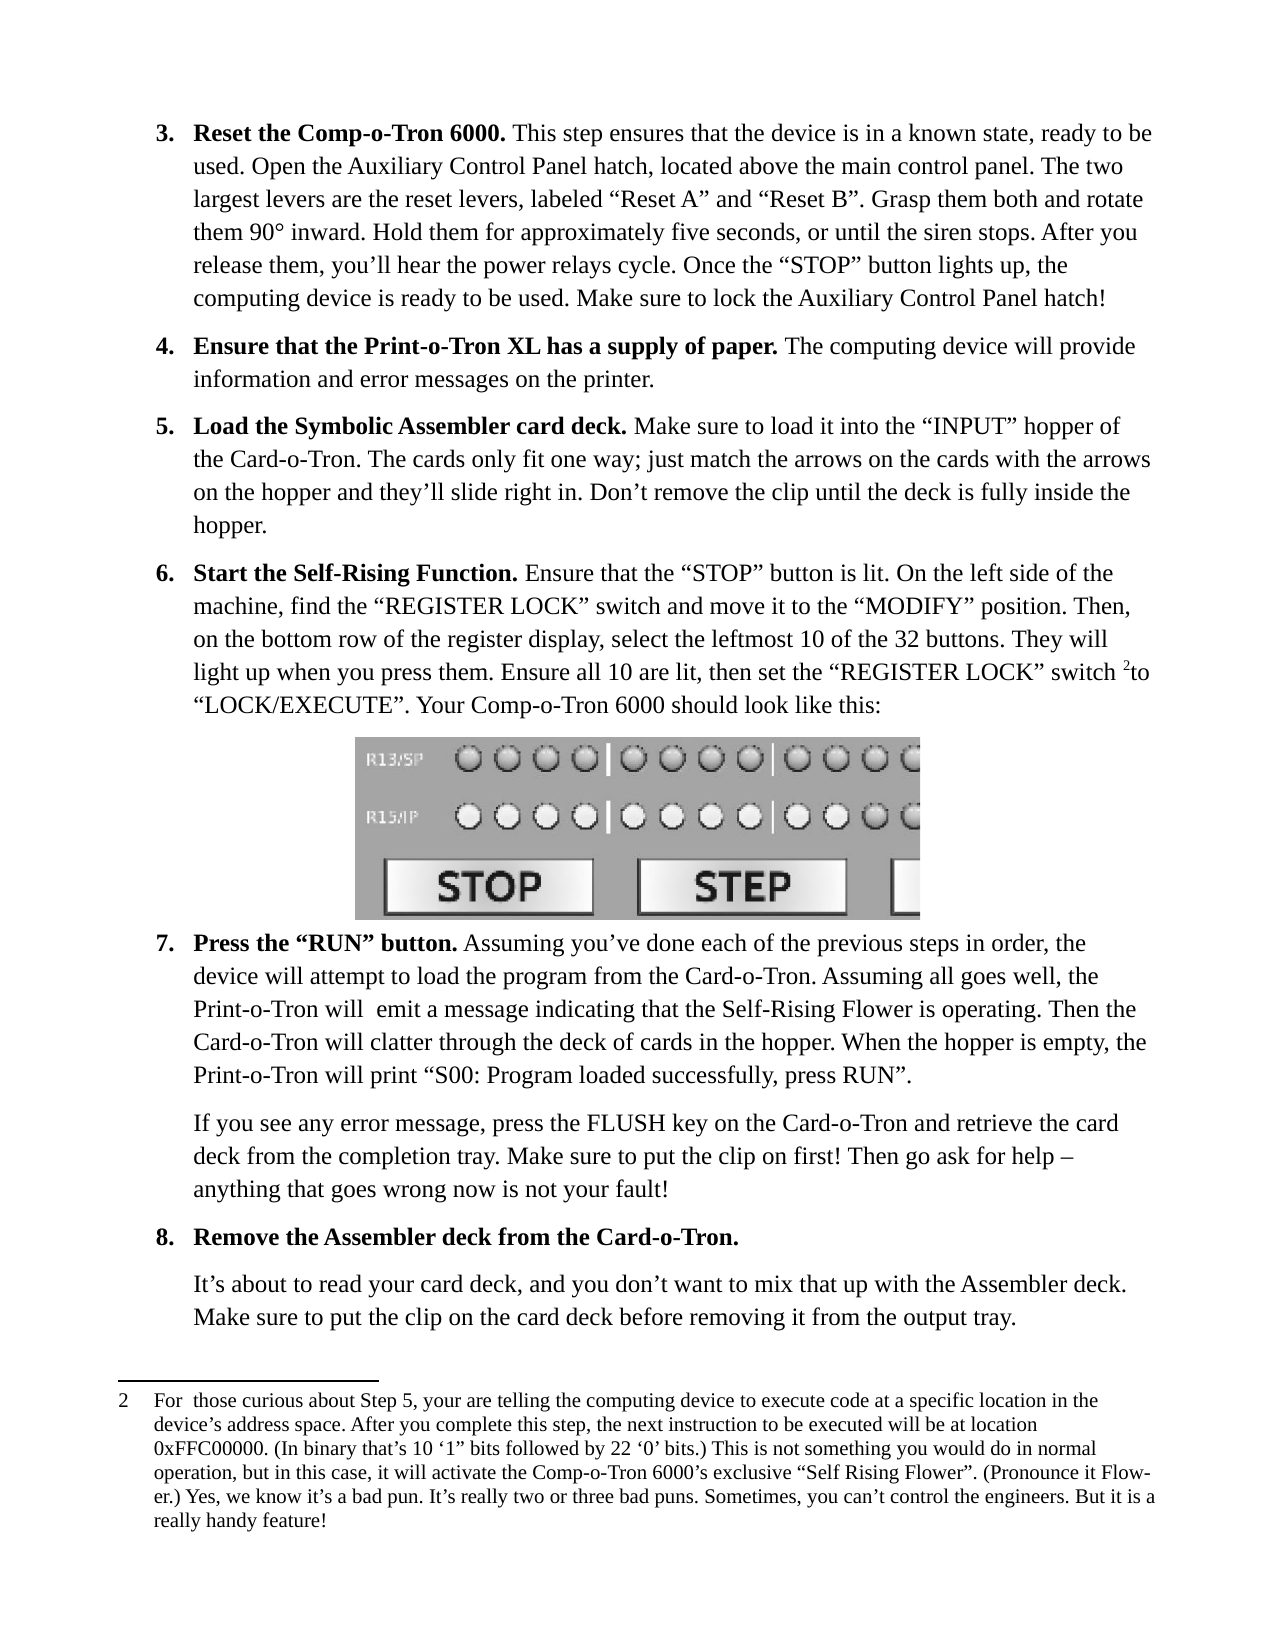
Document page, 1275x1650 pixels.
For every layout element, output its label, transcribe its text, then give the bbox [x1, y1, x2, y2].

list Press the “RUN” button. Assuming you’ve done each of the previous steps in order, the device will attempt to load the program from the Card-o-Tron. Assuming all goes well, the Print-o-Tron will emit a message indicating that the Self-Rising Flower is operating. Then the Card-o-Tron will clatter through the deck of cards in the hopper. When the hopper is empty, the Print-o-Tron will print “S00: Program loaded successfully, press RUN”. [156, 928, 1157, 1089]
list It’s about to read your card deck, and you don’t want to mix that up with the Assembler deck. Make sure to put the clip on the card deck before removing it from the output tray. [156, 1269, 1157, 1331]
list Ensure that the Print-o-Tron XL has a supply of paper. The computing device will provide information and error messages on the printer. [156, 331, 1157, 393]
list Load the Symbolic Assembler card deck. Make sure to load it into the “INPUT” hopper of the Card-o-Tron. The cards only fit one way; just match the arrows on the cards with the arrows on the hopper and they’ll slide right in. Don’t remove the clip until the deck is fully inside the hopper. [156, 411, 1157, 539]
list Remove the Assembler deck from the Card-o-Tron. [156, 1222, 1157, 1250]
list For those curious about Step 5, your are telling the computing device to execute code at a specific location in the device’s address space. After you complete this step, the next instruction to be executed will be at location 0xFFC00000. (In binary that’s 10 ‘1” bits followed by 22 ‘0’ bits.) This is not something you would do in normal operation, but in this case, it will activate the Comp-o-Tron 6000’s exclusive “Self Rising Flower”. (Pronounce it Flow-er.) Yes, we know it’s a bad pun. It’s really two or three bad puns. Sometimes, you can’t control the engineers. But it is a really handy feature! [118, 1387, 1157, 1532]
list Start the Self-Rising Function. Ensure that the “STOP” button is lit. On the left side of the machine, find the “REGISTER LOCK” switch and move it to the “MODIFY” position. Then, on the bottom row of the register display, select the leftmost 10 of the 32 buttons. They will light up when you press them. Ensure all 10 are lit, then set the “REGISTER LOCK” switch to “LOCK/EXECUTE”. Your Comp-o-Tron 6000 should look like this: [156, 558, 1157, 719]
picture [355, 737, 921, 920]
list Reset the Comp-o-Tron 6000. This step ensures that the device is in a known state, ready to be used. Open the Auxiliary Control Panel hatch, located above the main control panel. The two largest levers are the reset levers, labeled “Reset A” and “Reset B”. Grasp them both and rotate them 90° inward. Hold them for approximately five seconds, or until the siren stops. After you release them, you’ll hear the power relays cycle. Once the “STOP” button lights up, the computing device is ready to be used. Make sure to lock the Auxiliary Control Panel hatch! [156, 118, 1157, 312]
list If you see any error message, press the FLUSH key on the Card-o-Tron and retrieve the card deck from the completion tray. Make sure to put the clip on first! Then go ask for help – anything that goes wrong now is not your fault! [156, 1108, 1157, 1203]
